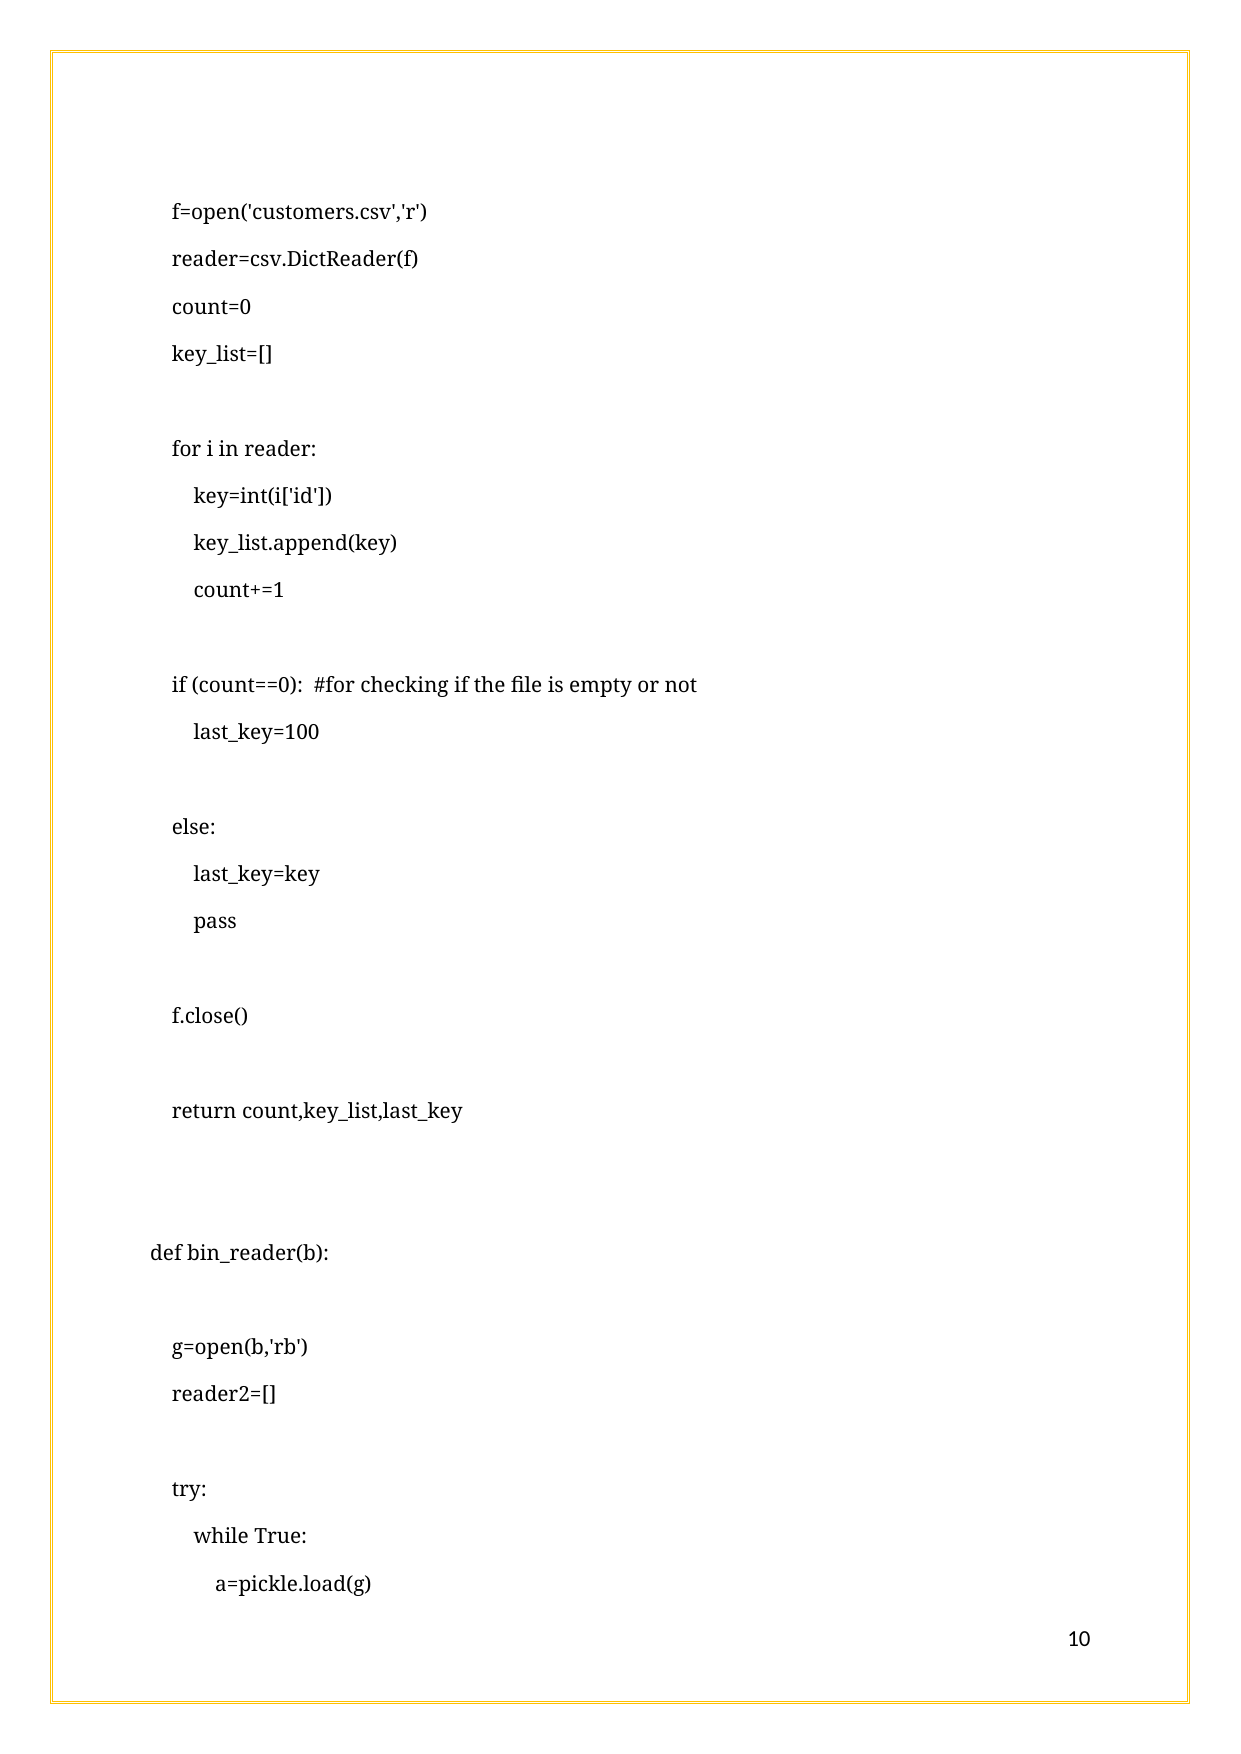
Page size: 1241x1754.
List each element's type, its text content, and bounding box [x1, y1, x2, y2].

text else: [150, 812, 1090, 841]
text return count,key_list,last_key [150, 1096, 1090, 1124]
text last_key=100 [150, 717, 1090, 746]
text if (count==0): #for checking if the file is empty or not [150, 670, 1090, 699]
text reader2=[] [150, 1379, 1090, 1408]
text f=open('customers.csv','r') [150, 197, 1090, 226]
text try: [150, 1474, 1090, 1503]
text reader=csv.DictReader(f) [150, 244, 1090, 273]
text key_list=[] [150, 339, 1090, 368]
text for i in reader: [150, 434, 1090, 462]
text key=int(i['id']) [150, 481, 1090, 509]
text def bin_reader(b): [150, 1238, 1090, 1266]
text last_key=key [150, 859, 1090, 888]
text pass [150, 907, 1090, 935]
text while True: [150, 1521, 1090, 1550]
text key_list.append(key) [150, 528, 1090, 557]
text a=pickle.load(g) [150, 1569, 1090, 1597]
text g=open(b,'rb') [150, 1332, 1090, 1361]
text f.close() [150, 1001, 1090, 1030]
text count=0 [150, 292, 1090, 320]
text count+=1 [150, 576, 1090, 604]
